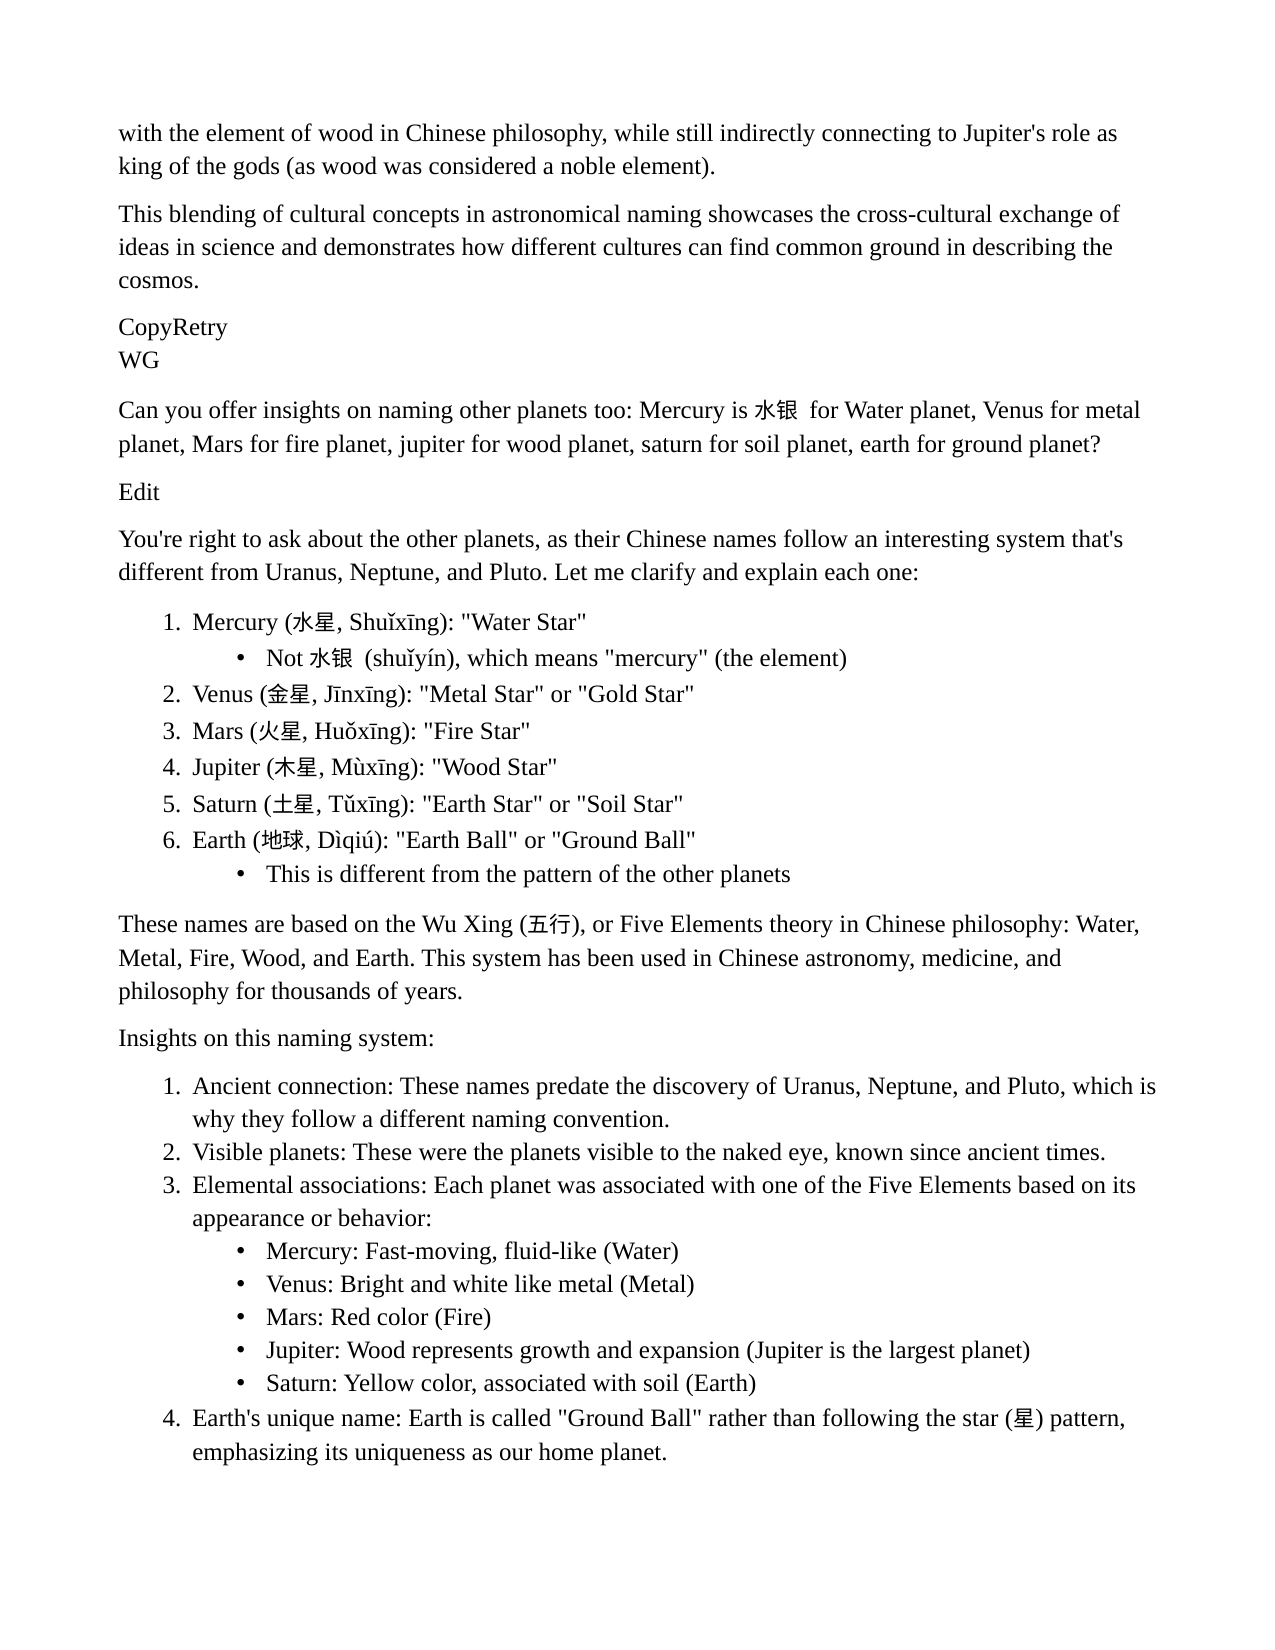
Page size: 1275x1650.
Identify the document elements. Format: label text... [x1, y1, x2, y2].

list Venus (金星, Jīnxīng): "Metal Star" or "Gold Star" [162, 677, 1157, 709]
text Edit [118, 477, 1157, 505]
list Earth's unique name: Earth is called "Ground Ball" rather than following the star (星) pattern, emphasizing its uniqueness as our home planet. [162, 1401, 1157, 1466]
text Insights on this naming system: [118, 1023, 1157, 1052]
list Visible planets: These were the planets visible to the naked eye, known since ancient times. [162, 1137, 1157, 1166]
list Jupiter: Wood represents growth and expansion (Jupiter is the largest planet) [236, 1335, 1157, 1364]
list Saturn (土星, Tǔxīng): "Earth Star" or "Soil Star" [162, 787, 1157, 818]
text These names are based on the Wu Xing (五行), or Five Elements theory in Chinese philosophy: Water, Metal, Fire, Wood, and Earth. This system has been used in Chinese astronomy, medicine, and philosophy for thousands of years. [118, 907, 1157, 1004]
text Can you offer insights on naming other planets too: Mercury is 水银 for Water planet, Venus for metal planet, Mars for fire planet, jupiter for wood planet, saturn for soil planet, earth for ground planet? [118, 393, 1157, 458]
text This blending of cultural concepts in astronomical naming showcases the cross-cultural exchange of ideas in science and demonstrates how different cultures can find common ground in describing the cosmos. [118, 199, 1157, 293]
list Mercury: Fast-moving, fluid-like (Water) [236, 1236, 1157, 1265]
list Ancient connection: These names predate the discovery of Uranus, Neptune, and Pluto, which is why they follow a different naming convention. [162, 1071, 1157, 1133]
list Saturn: Yellow color, associated with soil (Earth) [236, 1368, 1157, 1397]
text CopyRetry [118, 312, 1157, 341]
list Elemental associations: Each planet was associated with one of the Five Elements based on its appearance or behavior: [162, 1170, 1157, 1232]
text WG [118, 345, 1157, 374]
list Mercury (水星, Shuǐxīng): "Water Star" [162, 605, 1157, 636]
list Mars: Red color (Fire) [236, 1302, 1157, 1331]
list Venus: Bright and white like metal (Metal) [236, 1269, 1157, 1298]
text with the element of wood in Chinese philosophy, while still indirectly connecting to Jupiter's role as king of the gods (as wood was considered a noble element). [118, 118, 1157, 180]
list Earth (地球, Dìqiú): "Earth Ball" or "Ground Ball" [162, 823, 1157, 854]
list Jupiter (木星, Mùxīng): "Wood Star" [162, 750, 1157, 782]
text You're right to ask about the other planets, as their Chinese names follow an interesting system that's different from Uranus, Neptune, and Pluto. Let me clarify and explain each one: [118, 524, 1157, 586]
list Mars (火星, Huǒxīng): "Fire Star" [162, 714, 1157, 746]
list Not 水银 (shuǐyín), which means "mercury" (the element) [236, 641, 1157, 673]
list This is different from the pattern of the other planets [236, 859, 1157, 888]
